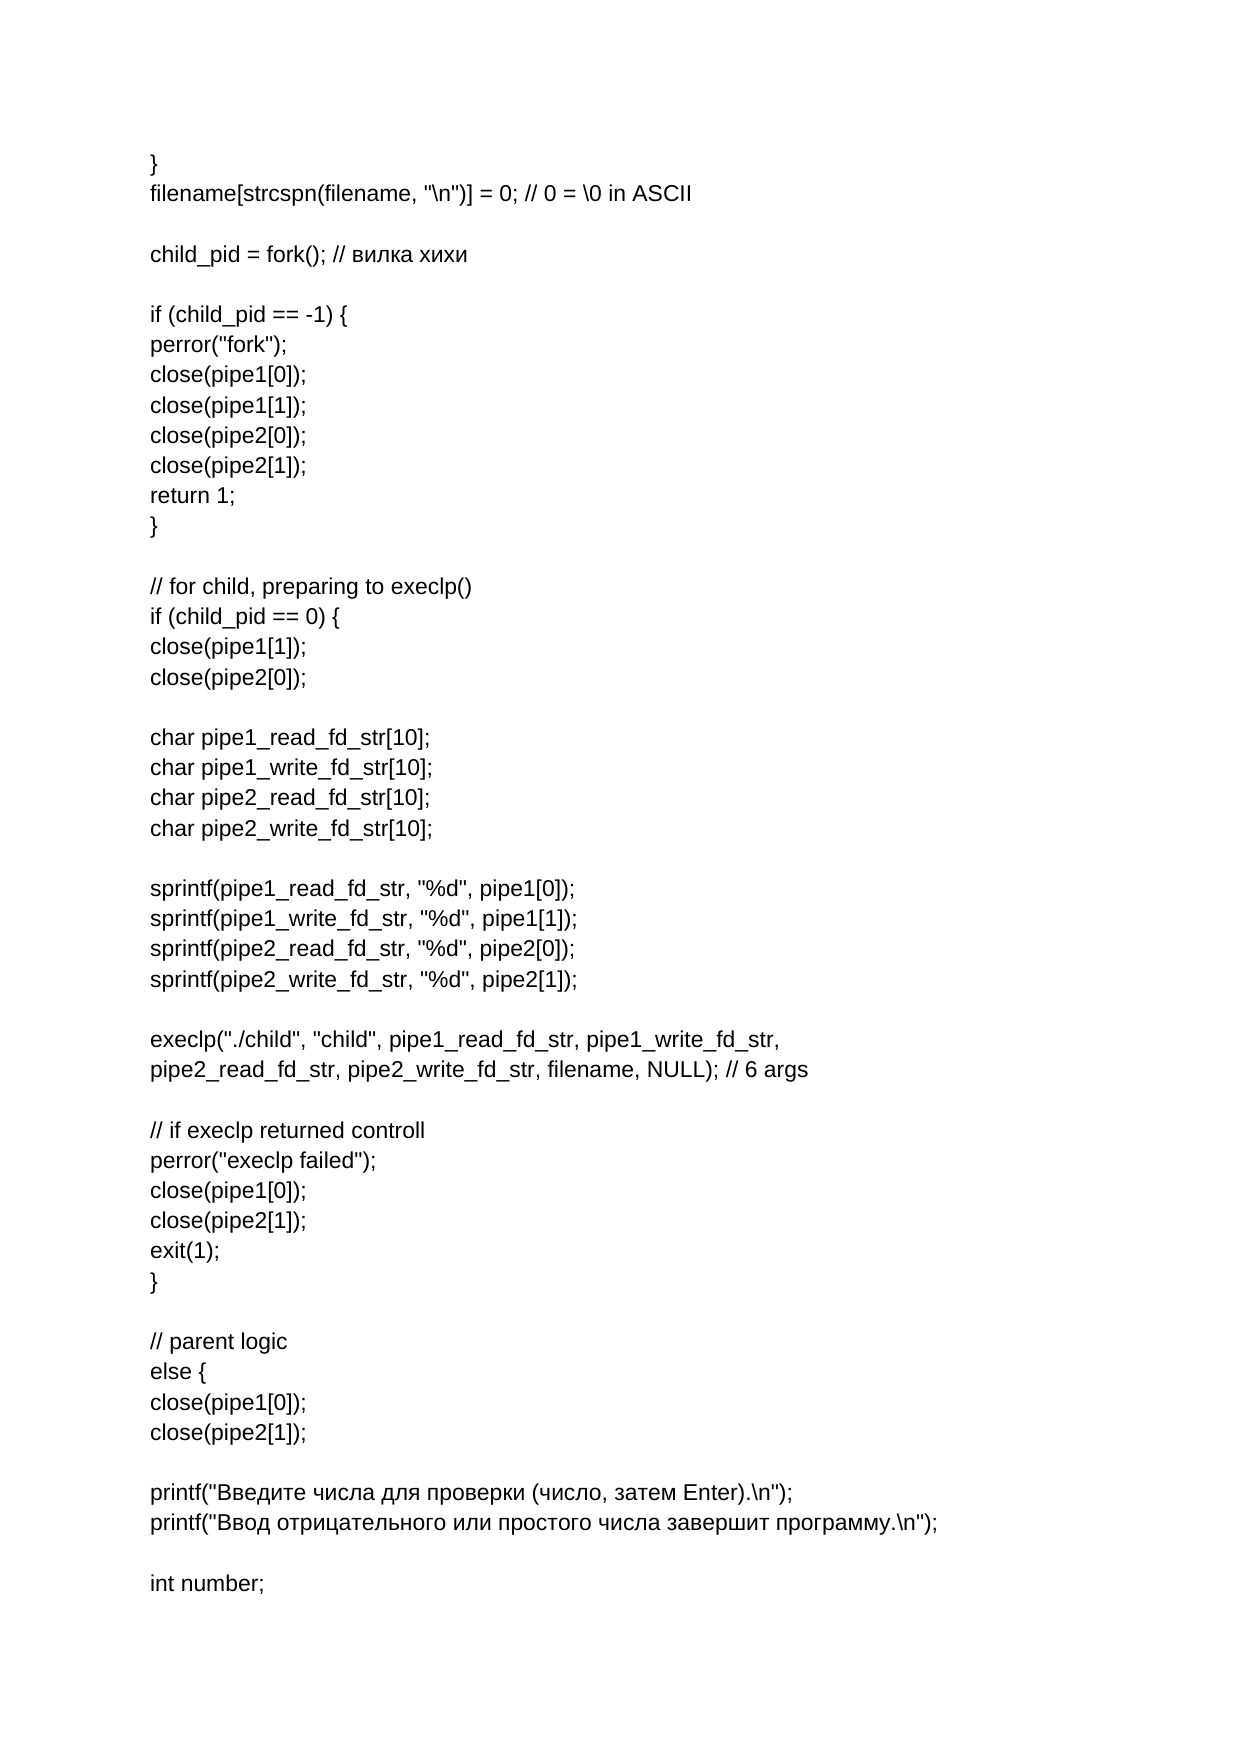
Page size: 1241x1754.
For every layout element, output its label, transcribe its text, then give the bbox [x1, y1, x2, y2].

table_cell } filename[strcspn(filename, "\n")] = 0; // 0 = \0 in ASCII child_pid = fork(); // вилка хихи if (child_pid == -1) { perror("fork"); close(pipe1[0]); close(pipe1[1]); close(pipe2[0]); close(pipe2[1]); return 1; } // for child, preparing to execlp() if (child_pid == 0) { close(pipe1[1]); close(pipe2[0]); char pipe1_read_fd_str[10]; char pipe1_write_fd_str[10]; char pipe2_read_fd_str[10]; char pipe2_write_fd_str[10]; sprintf(pipe1_read_fd_str, "%d", pipe1[0]); sprintf(pipe1_write_fd_str, "%d", pipe1[1]); sprintf(pipe2_read_fd_str, "%d", pipe2[0]); sprintf(pipe2_write_fd_str, "%d", pipe2[1]); execlp("./child", "child", pipe1_read_fd_str, pipe1_write_fd_str, pipe2_read_fd_str, pipe2_write_fd_str, filename, NULL); // 6 args // if execlp returned controll perror("execlp failed"); close(pipe1[0]); close(pipe2[1]); exit(1); } // parent logic else { close(pipe1[0]); close(pipe2[1]); printf("Введите числа для проверки (число, затем Enter).\n"); printf("Ввод отрицательного или простого числа завершит программу.\n"); int number; [150, 150, 1090, 1596]
